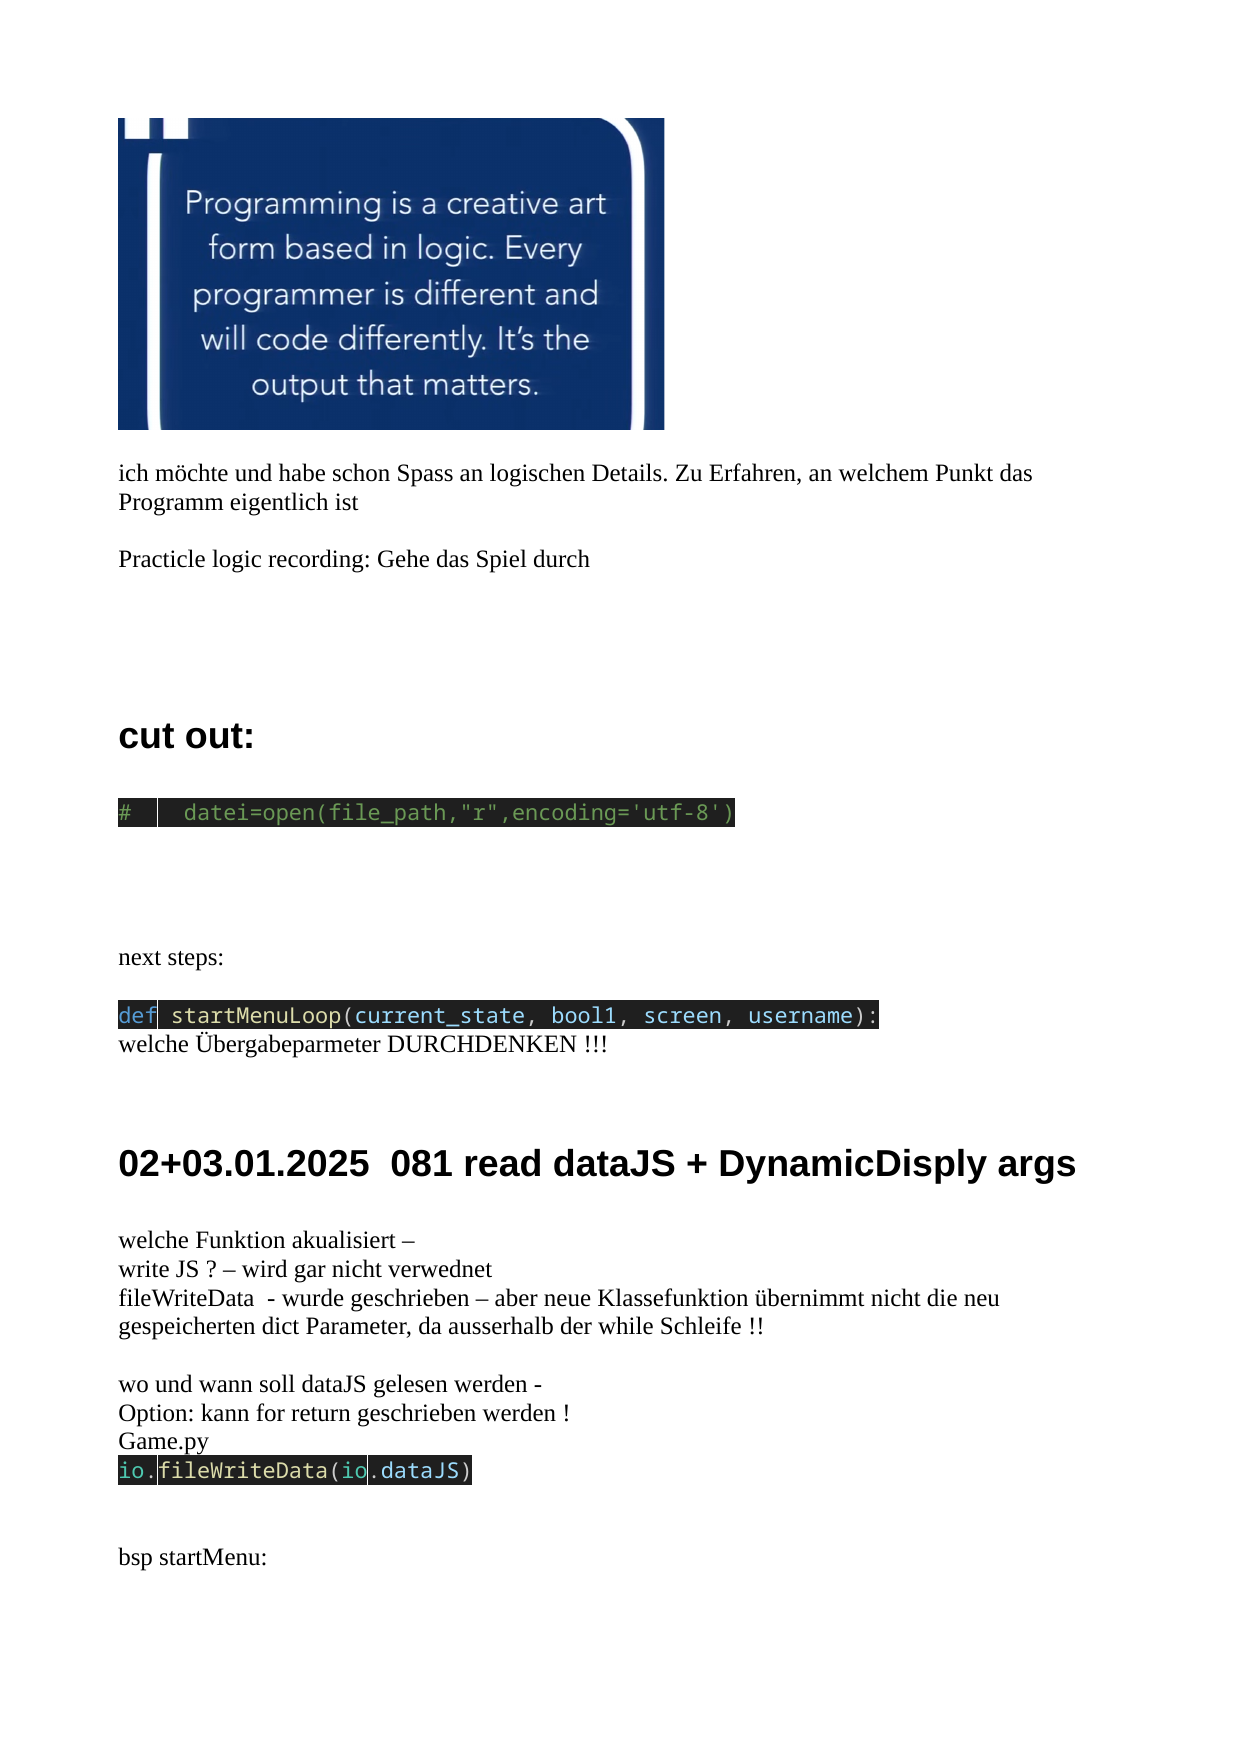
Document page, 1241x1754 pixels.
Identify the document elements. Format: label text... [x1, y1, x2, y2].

text next steps: [118, 942, 1122, 971]
subtitle cut out: [118, 713, 1122, 756]
text wo und wann soll dataJS gelesen werden - [118, 1369, 1122, 1398]
text Option: kann for return geschrieben werden ! [118, 1398, 1122, 1426]
text Practicle logic recording: Gehe das Spiel durch [118, 544, 1122, 573]
picture [118, 118, 665, 430]
text io.fileWriteData(io.dataJS) [118, 1455, 1122, 1485]
text def startMenuLoop(current_state, bool1, screen, username): [118, 1000, 1122, 1029]
text # datei=open(file_path,"r",encoding='utf-8') [118, 797, 1122, 827]
text welche Funktion akualisiert – [118, 1225, 1122, 1254]
text bsp startMenu: [118, 1542, 1122, 1571]
text ich möchte und habe schon Spass an logischen Details. Zu Erfahren, an welchem Punkt das Programm eigentlich ist [118, 458, 1122, 516]
text welche Übergabeparmeter DURCHDENKEN !!! [118, 1029, 1122, 1058]
text fileWriteData - wurde geschrieben – aber neue Klassefunktion übernimmt nicht die neu gespeicherten dict Parameter, da ausserhalb der while Schleife !! [118, 1283, 1122, 1340]
text write JS ? – wird gar nicht verwednet [118, 1254, 1122, 1283]
text Game.py [118, 1426, 1122, 1455]
subtitle 02+03.01.2025 081 read dataJS + DynamicDisply args [118, 1141, 1122, 1184]
